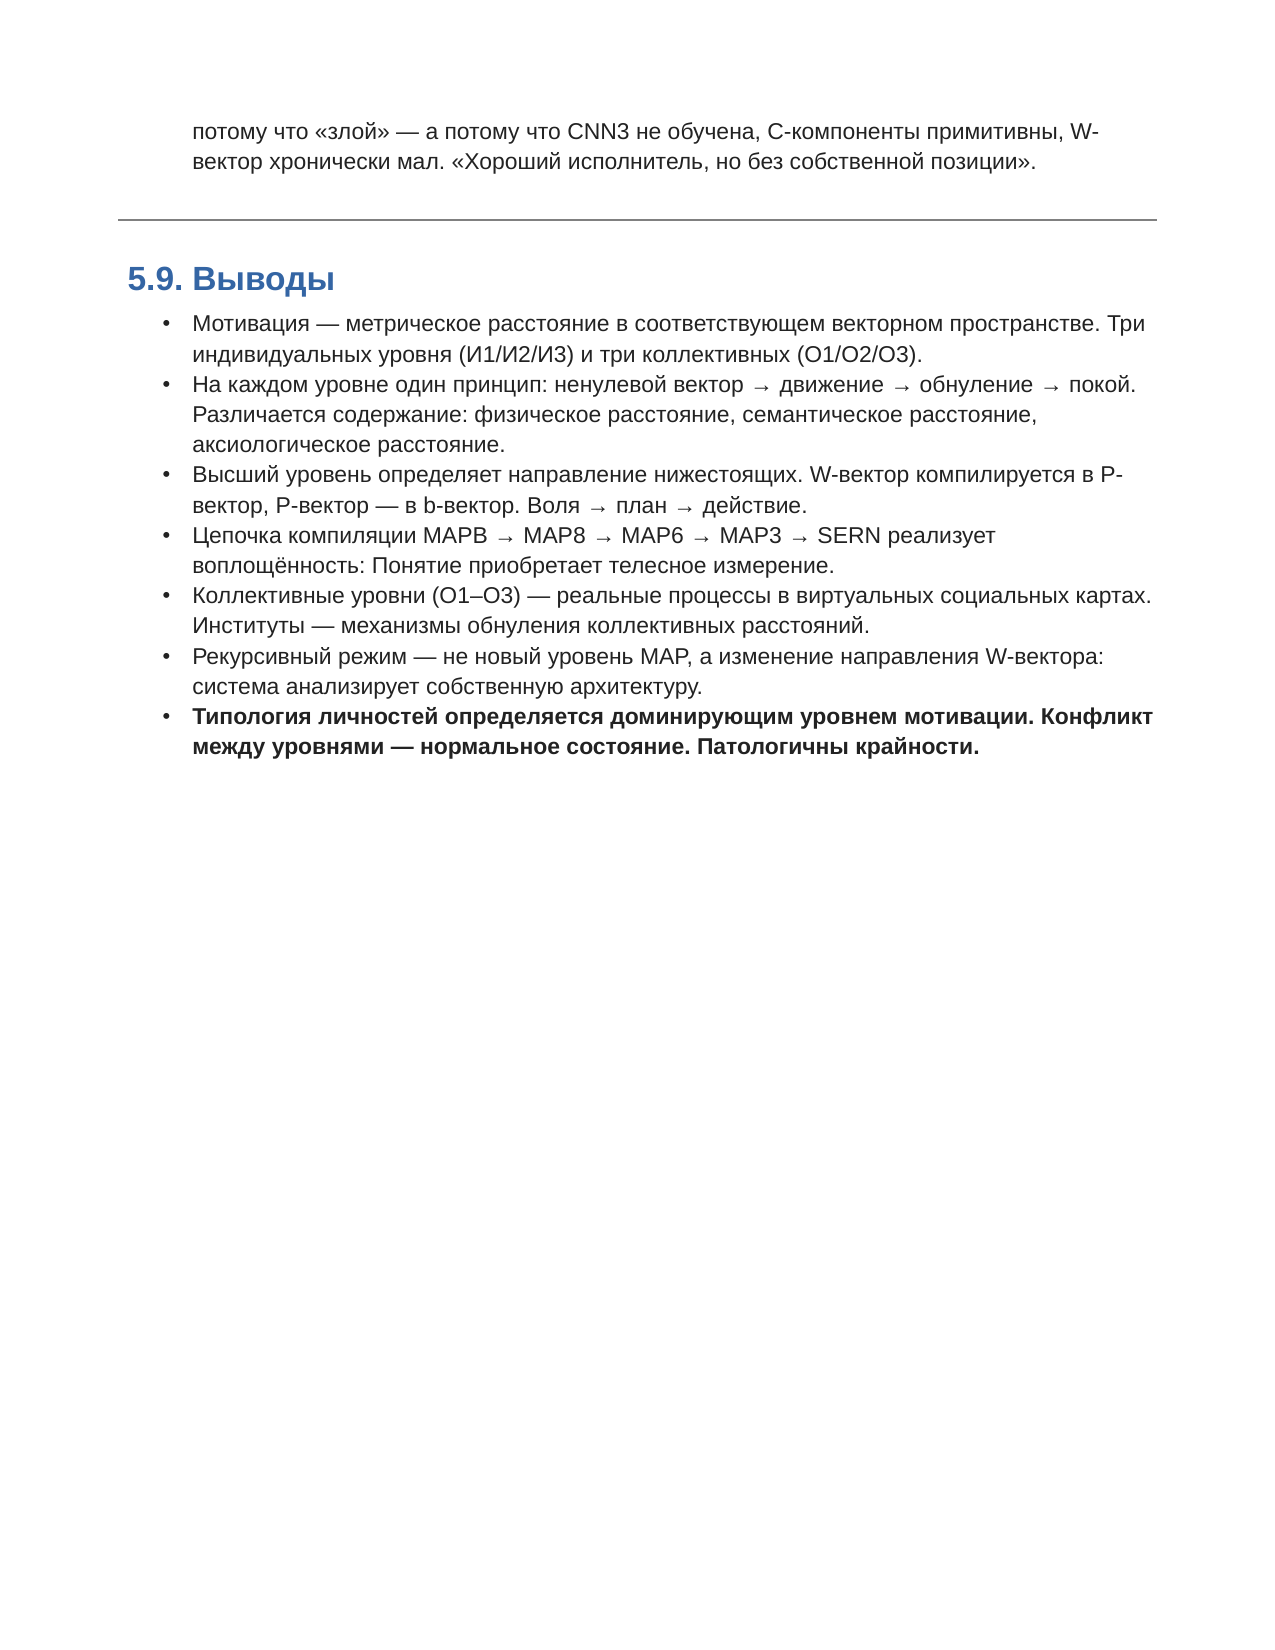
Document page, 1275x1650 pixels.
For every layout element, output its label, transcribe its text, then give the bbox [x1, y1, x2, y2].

list Мотивация — метрическое расстояние в соответствующем векторном пространстве. Три индивидуальных уровня (И1/И2/И3) и три коллективных (О1/О2/О3). [162, 310, 1157, 367]
subtitle Выводы [118, 259, 1157, 298]
list Типология личностей определяется доминирующим уровнем мотивации. Конфликт между уровнями — нормальное состояние. Патологичны крайности. [162, 703, 1157, 759]
list Высший уровень определяет направление нижестоящих. W-вектор компилируется в P-вектор, P-вектор — в b-вектор. Воля → план → действие. [162, 461, 1157, 518]
list Коллективные уровни (О1–О3) — реальные процессы в виртуальных социальных картах. Институты — механизмы обнуления коллективных расстояний. [162, 582, 1157, 639]
list Цепочка компиляции MAPB → MAP8 → MAP6 → MAP3 → SERN реализует воплощённость: Понятие приобретает телесное измерение. [162, 522, 1157, 578]
list Рекурсивный режим — не новый уровень MAP, а изменение направления W-вектора: система анализирует собственную архитектуру. [162, 643, 1157, 699]
list потому что «злой» — а потому что CNN3 не обучена, C-компоненты примитивны, W-вектор хронически мал. «Хороший исполнитель, но без собственной позиции». [162, 118, 1157, 175]
list На каждом уровне один принцип: ненулевой вектор → движение → обнуление → покой. Различается содержание: физическое расстояние, семантическое расстояние, аксиологическое расстояние. [162, 371, 1157, 457]
